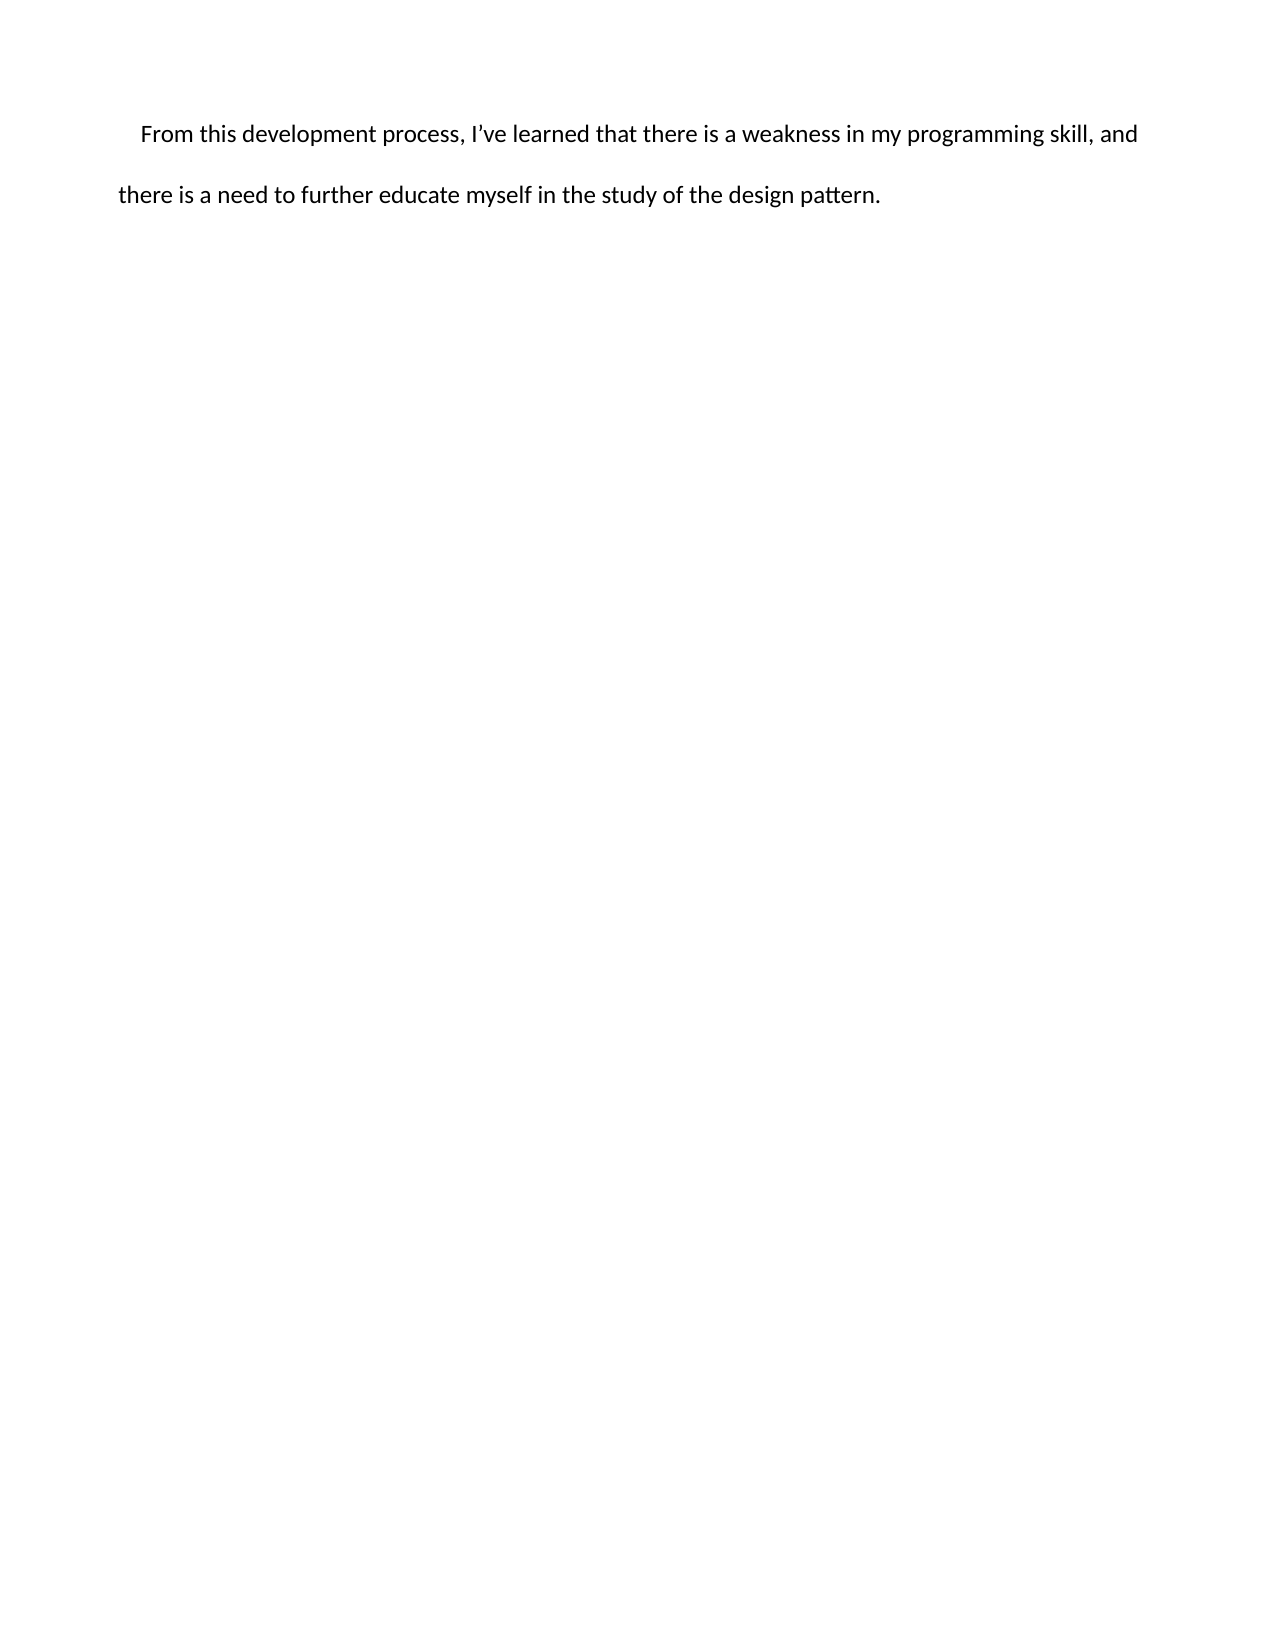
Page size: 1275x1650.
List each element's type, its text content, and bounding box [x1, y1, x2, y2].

text From this development process, I’ve learned that there is a weakness in my programming skill, and there is a need to further educate myself in the study of the design pattern. [118, 118, 1157, 210]
